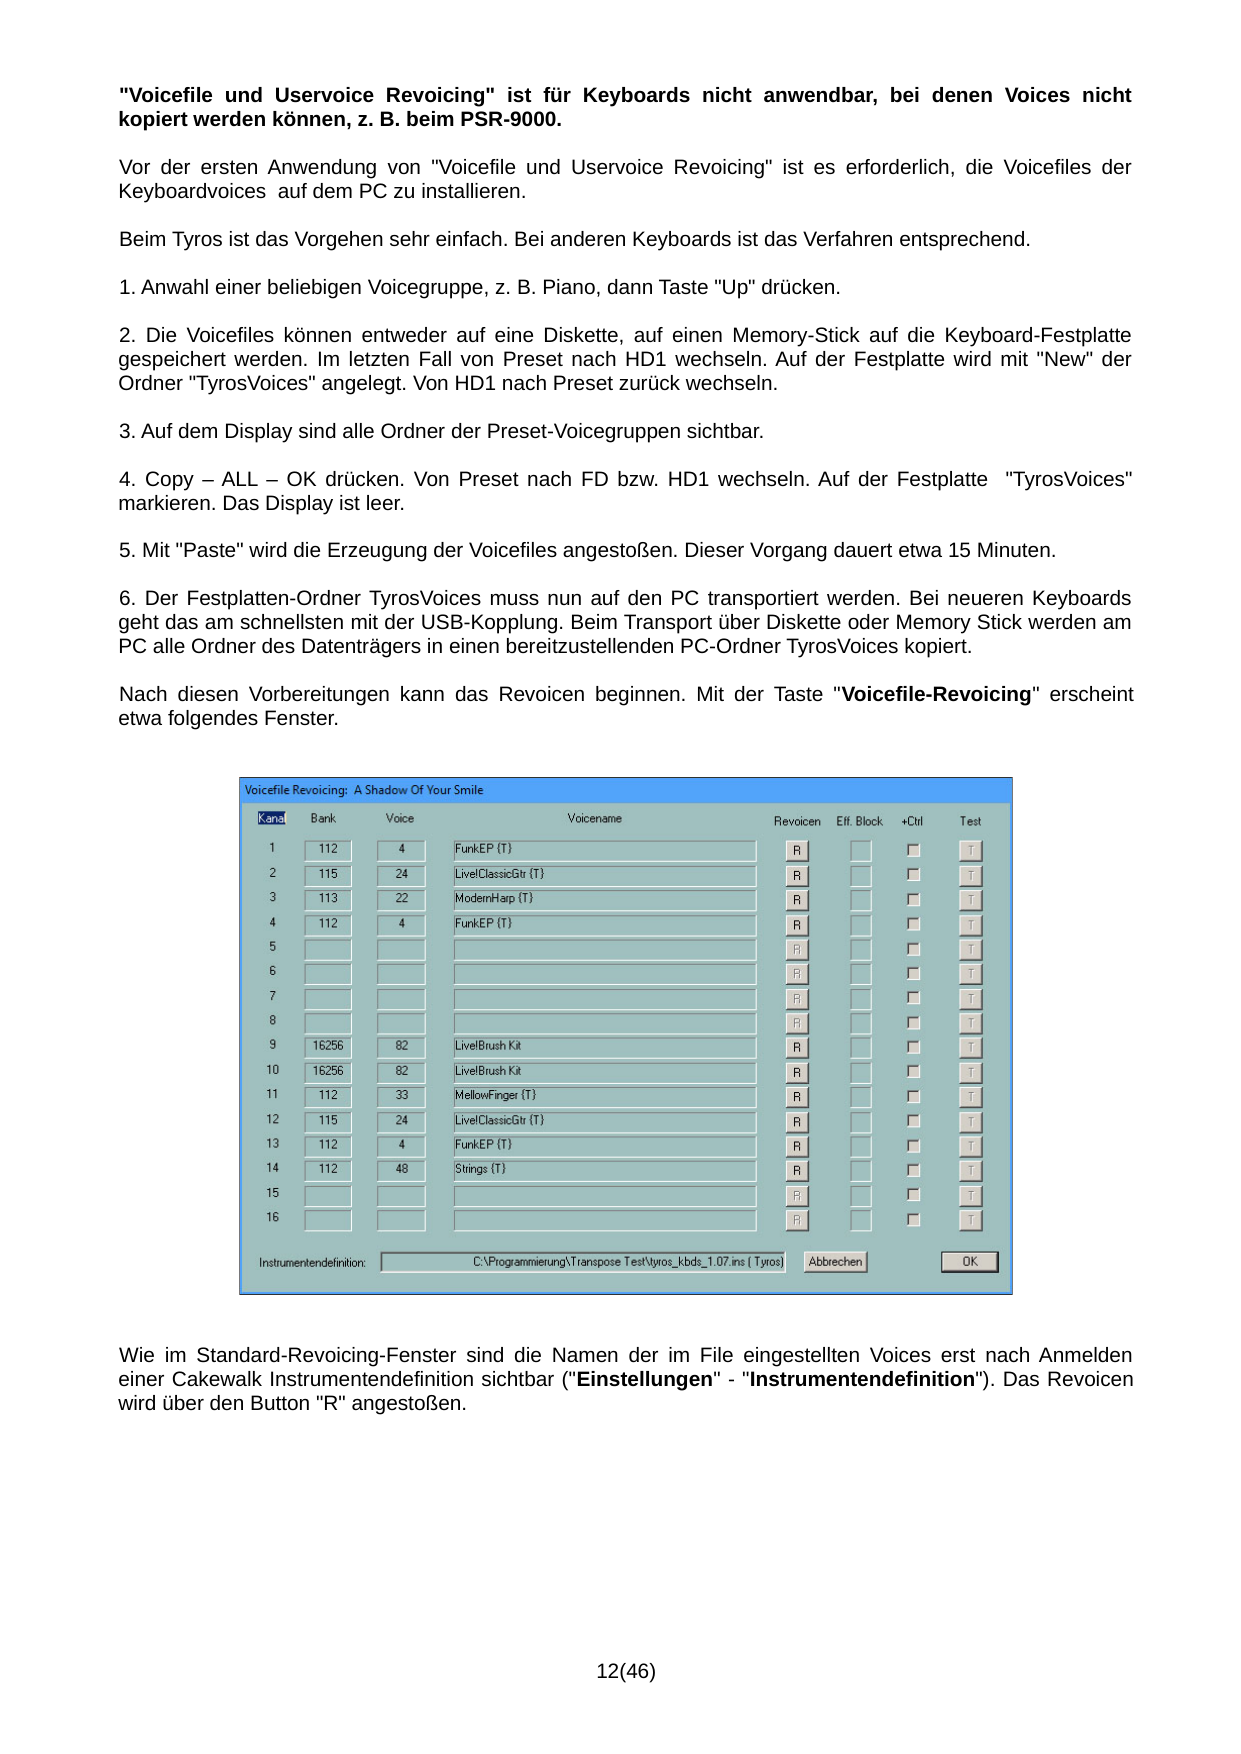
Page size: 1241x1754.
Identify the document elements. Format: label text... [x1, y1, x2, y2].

text 4. Copy – ALL – OK drücken. Von Preset nach FD bzw. HD1 wechseln. Auf der Festplatte "TyrosVoices" markieren. Das Display ist leer. [118, 466, 1134, 514]
text Vor der ersten Anwendung von "Voicefile und Uservoice Revoicing" ist es erforderlich, die Voicefiles der Keyboardvoices auf dem PC zu installieren. [118, 155, 1134, 203]
text 6. Der Festplatten-Ordner TyrosVoices muss nun auf den PC transportiert werden. Bei neueren Keyboards geht das am schnellsten mit der USB-Kopplung. Beim Transport über Diskette oder Memory Stick werden am PC alle Ordner des Datenträgers in einen bereitzustellenden PC-Ordner TyrosVoices kopiert. [118, 586, 1134, 658]
text 3. Auf dem Display sind alle Ordner der Preset-Voicegruppen sichtbar. [118, 418, 1134, 442]
text Beim Tyros ist das Vorgehen sehr einfach. Bei anderen Keyboards ist das Verfahren entsprechend. [118, 227, 1134, 251]
text 5. Mit "Paste" wird die Erzeugung der Voicefiles angestoßen. Dieser Vorgang dauert etwa 15 Minuten. [118, 538, 1134, 562]
picture [239, 777, 1013, 1295]
text Nach diesen Vorbereitungen kann das Revoicen beginnen. Mit der Taste "Voicefile-Revoicing" erscheint etwa folgendes Fenster. [118, 682, 1134, 730]
text "Voicefile und Uservoice Revoicing" ist für Keyboards nicht anwendbar, bei denen Voices nicht kopiert werden können, z. B. beim PSR-9000. [118, 83, 1134, 131]
text 2. Die Voicefiles können entweder auf eine Diskette, auf einen Memory-Stick auf die Keyboard-Festplatte gespeichert werden. Im letzten Fall von Preset nach HD1 wechseln. Auf der Festplatte wird mit "New" der Ordner "TyrosVoices" angelegt. Von HD1 nach Preset zurück wechseln. [118, 323, 1134, 394]
text Wie im Standard-Revoicing-Fenster sind die Namen der im File eingestellten Voices erst nach Anmelden einer Cakewalk Instrumentendefinition sichtbar ("Einstellungen" - "Instrumentendefinition"). Das Revoicen wird über den Button "R" angestoßen. [118, 1343, 1134, 1415]
text 1. Anwahl einer beliebigen Voicegruppe, z. B. Piano, dann Taste "Up" drücken. [118, 275, 1134, 299]
